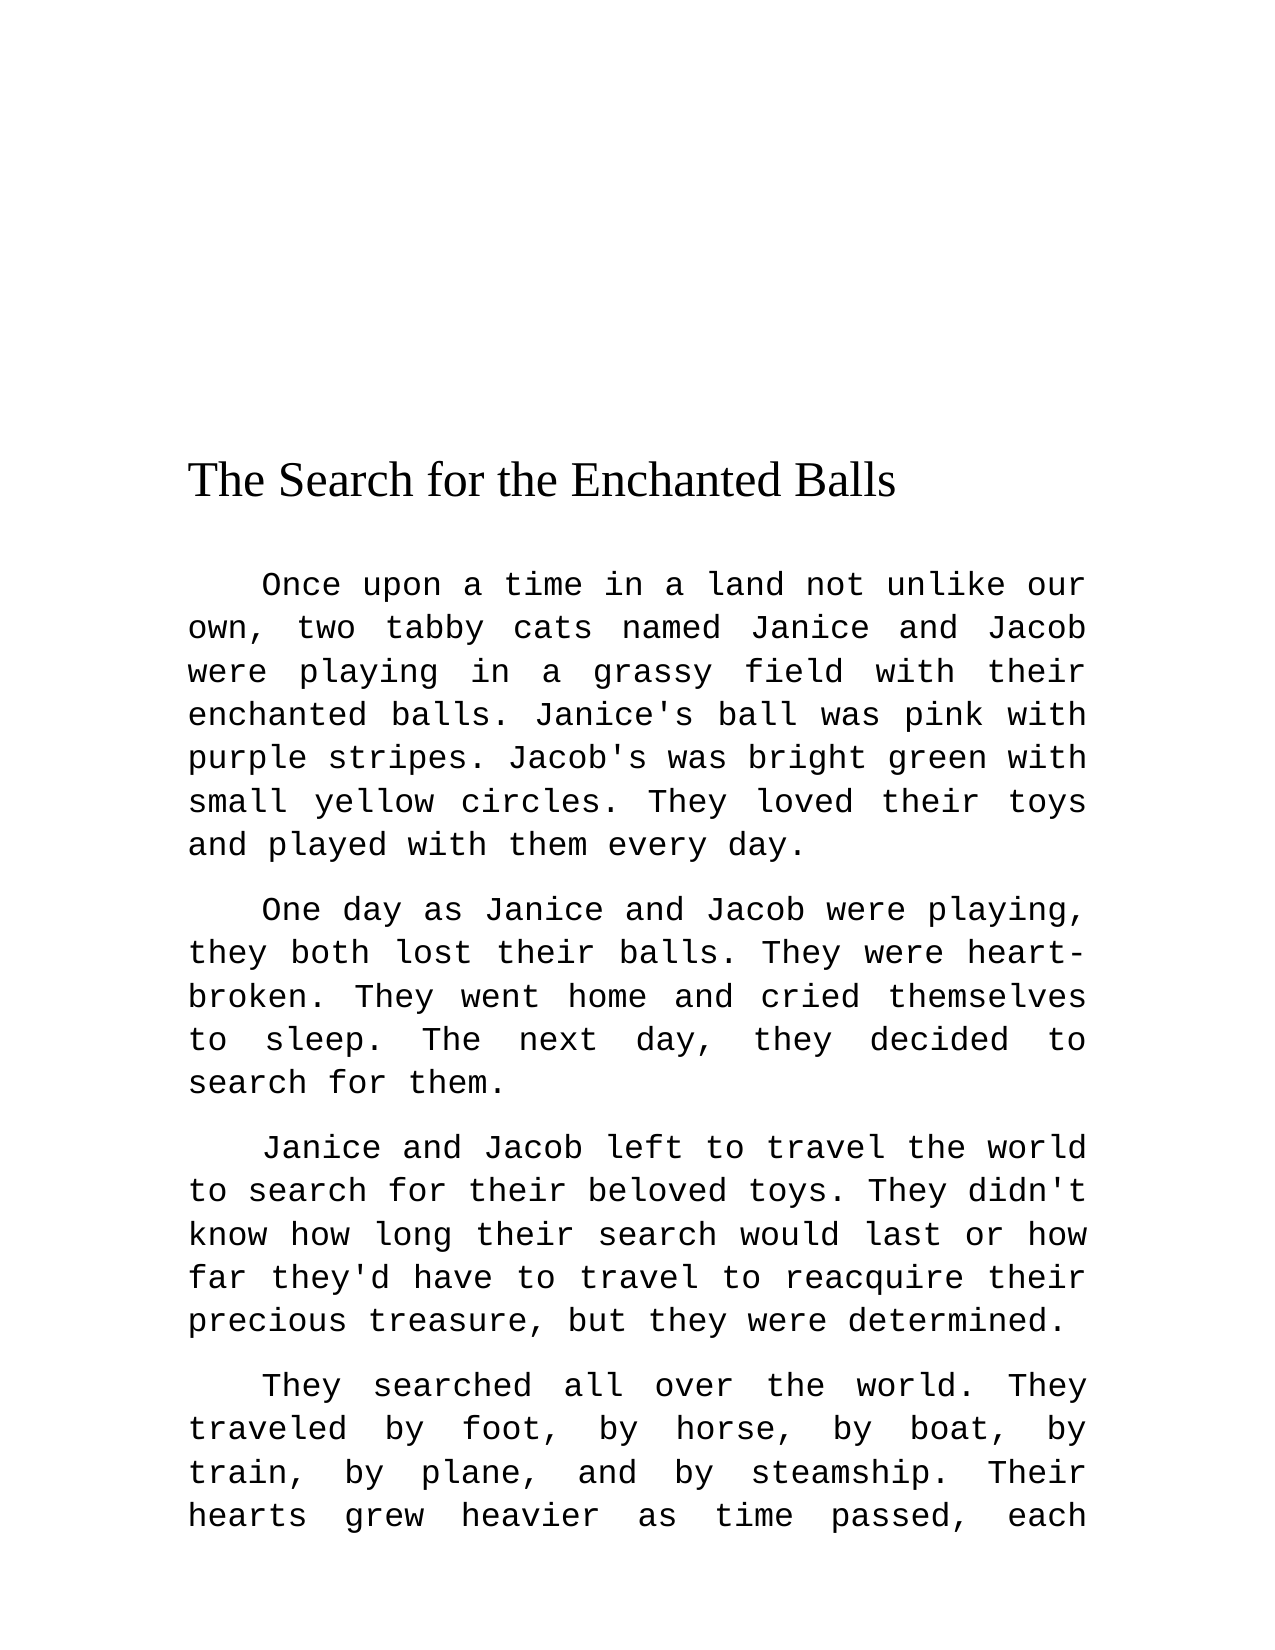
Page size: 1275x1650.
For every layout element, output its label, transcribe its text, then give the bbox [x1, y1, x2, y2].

text Janice and Jacob left to travel the world to search for their beloved toys. They didn't know how long their search would last or how far they'd have to travel to reacquire their precious treasure, but they were determined. [187, 1130, 1087, 1342]
text One day as Janice and Jacob were playing, they both lost their balls. They were heart-broken. They went home and cried themselves to sleep. The next day, they decided to search for them. [187, 892, 1087, 1104]
text They searched all over the world. They traveled by foot, by horse, by boat, by train, by plane, and by steamship. Their hearts grew heavier as time passed, each [187, 1368, 1087, 1537]
text Once upon a time in a land not unlike our own, two tabby cats named Janice and Jacob were playing in a grassy field with their enchanted balls. Janice's ball was pink with purple stripes. Jacob's was bright green with small yellow circles. They loved their toys and played with them every day. [187, 567, 1087, 866]
title The Search for the Enchanted Balls [187, 450, 1087, 507]
